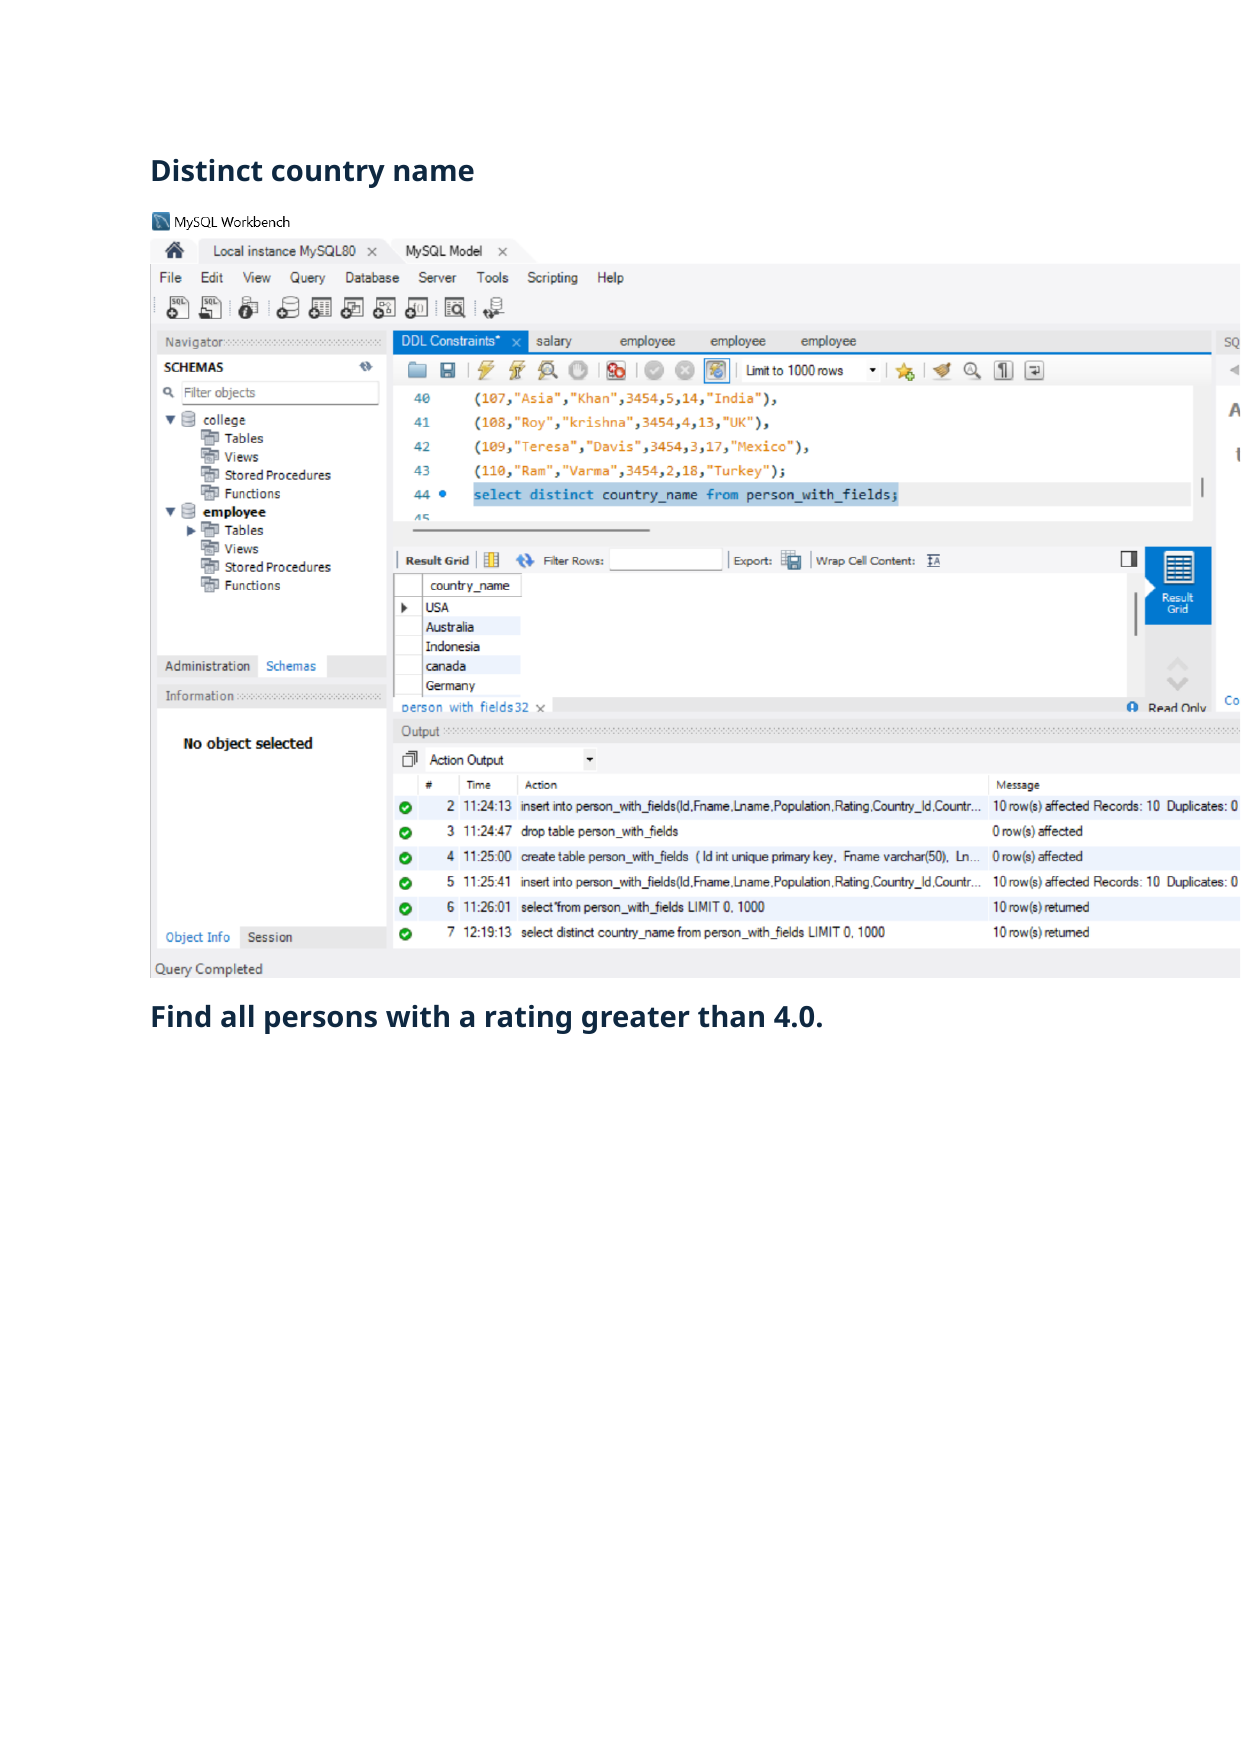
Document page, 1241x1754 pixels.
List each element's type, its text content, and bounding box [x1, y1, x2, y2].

text Find all persons with a rating greater than 4.0. [150, 996, 1090, 1036]
text Distinct country name [150, 150, 1090, 190]
